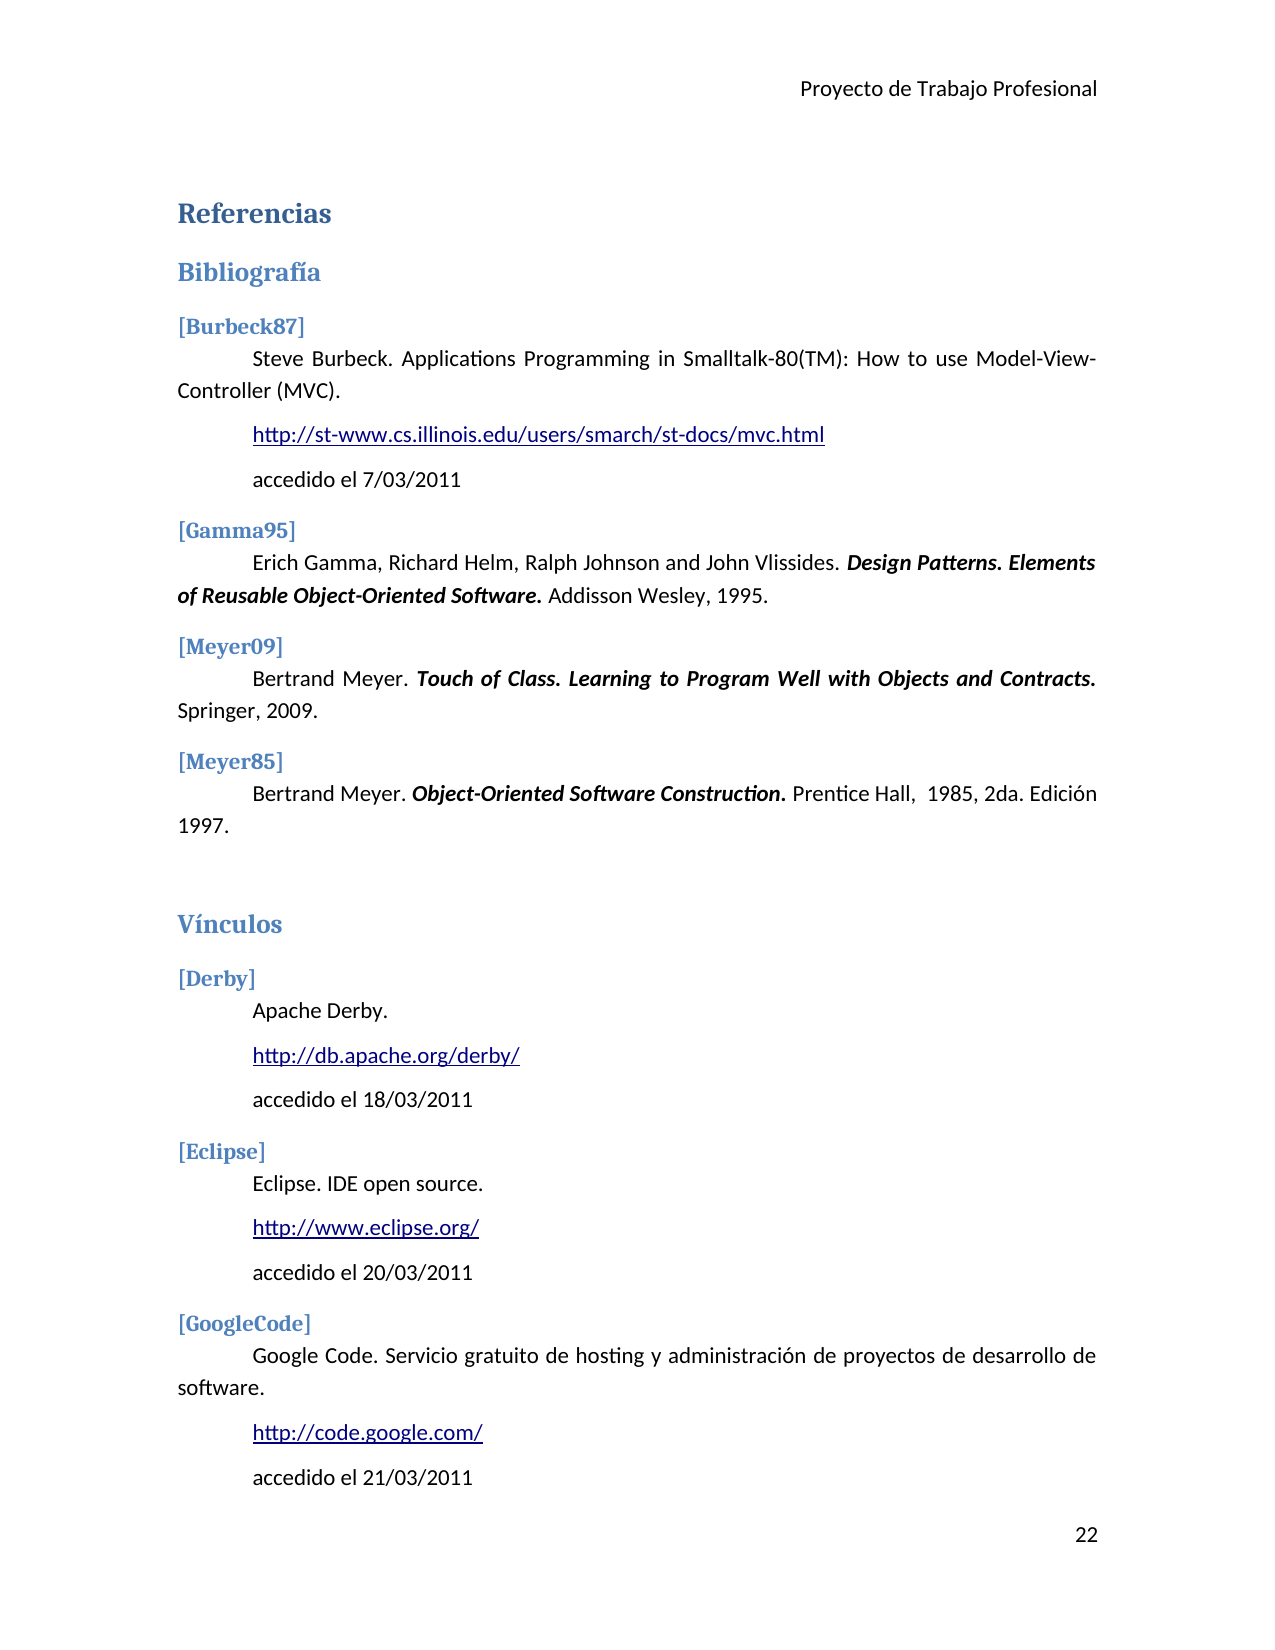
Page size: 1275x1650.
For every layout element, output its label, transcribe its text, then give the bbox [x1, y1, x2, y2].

text http://code.google.com/ [177, 1418, 1098, 1446]
text Steve Burbeck. Applications Programming in Smalltalk-80(TM): How to use Model-View-Controller (MVC). [177, 344, 1098, 404]
text accedido el 20/03/2011 [177, 1258, 1098, 1286]
text Bertrand Meyer. Object-Oriented Software Construction. Prentice Hall, 1985, 2da. Edición 1997. [177, 779, 1098, 839]
text http://www.eclipse.org/ [177, 1213, 1098, 1241]
text Eclipse. IDE open source. [177, 1169, 1098, 1197]
text [GoogleCode] [177, 1311, 1098, 1337]
text [Meyer09] [177, 634, 1098, 660]
subtitle Vínculos [177, 909, 1098, 940]
text [Burbeck87] [177, 313, 1098, 340]
text accedido el 21/03/2011 [177, 1463, 1098, 1491]
subtitle Bibliografía [177, 257, 1098, 288]
text accedido el 18/03/2011 [177, 1085, 1098, 1113]
text Erich Gamma, Richard Helm, Ralph Johnson and John Vlissides. Design Patterns. Elements of Reusable Object-Oriented Software. Addisson Wesley, 1995. [177, 548, 1098, 609]
subtitle Referencias [177, 198, 1098, 231]
text http://db.apache.org/derby/ [177, 1041, 1098, 1069]
text http://st-www.cs.illinois.edu/users/smarch/st-docs/mvc.html [177, 421, 1098, 449]
text Apache Derby. [177, 996, 1098, 1024]
text [Meyer85] [177, 749, 1098, 776]
text [Gamma95] [177, 518, 1098, 545]
text accedido el 7/03/2011 [177, 465, 1098, 493]
text Bertrand Meyer. Touch of Class. Learning to Program Well with Objects and Contracts. Springer, 2009. [177, 664, 1098, 724]
text Google Code. Servicio gratuito de hosting y administración de proyectos de desarrollo de software. [177, 1341, 1098, 1401]
text [Derby] [177, 966, 1098, 992]
text [Eclipse] [177, 1138, 1098, 1165]
